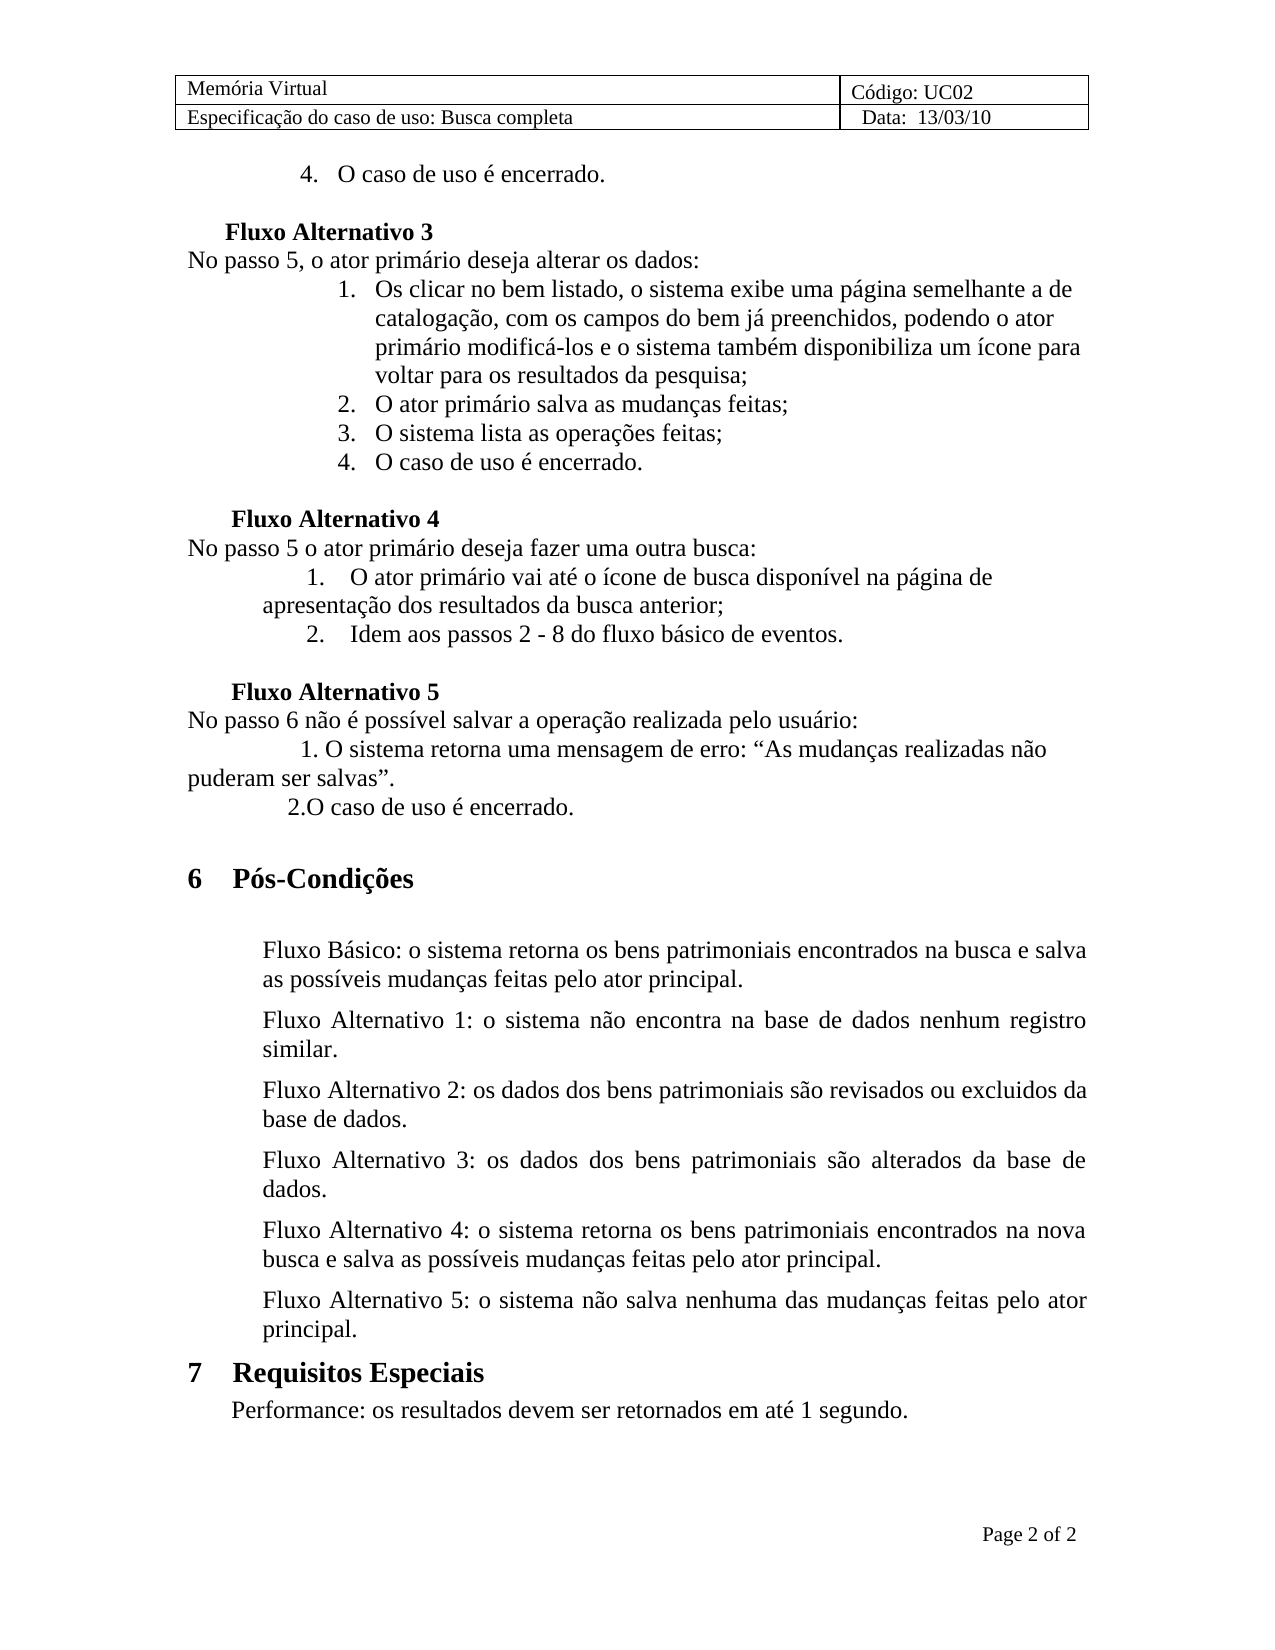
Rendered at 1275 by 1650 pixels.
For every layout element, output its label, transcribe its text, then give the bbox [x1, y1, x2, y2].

list O sistema lista as operações feitas; [337, 418, 1087, 447]
text Fluxo Alternativo 1: o sistema não encontra na base de dados nenhum registro similar. [262, 1005, 1087, 1062]
text No passo 5 o ator primário deseja fazer uma outra busca: [187, 533, 1087, 562]
text No passo 6 não é possível salvar a operação realizada pelo usuário: [187, 705, 1087, 734]
subtitle Pós-Condições [187, 862, 1087, 895]
text No passo 5, o ator primário deseja alterar os dados: [187, 245, 1087, 274]
text Fluxo Alternativo 5 [187, 677, 1087, 705]
list Os clicar no bem listado, o sistema exibe uma página semelhante a de catalogação, com os campos do bem já preenchidos, podendo o ator primário modificá-los e o sistema também disponibiliza um ícone para voltar para os resultados da pesquisa; [337, 274, 1087, 389]
text Fluxo Alternativo 5: o sistema não salva nenhuma das mudanças feitas pelo ator principal. [262, 1285, 1087, 1342]
subtitle Requisitos Especiais [187, 1355, 1087, 1388]
text 1. O sistema retorna uma mensagem de erro: “As mudanças realizadas não puderam ser salvas”. [187, 734, 1087, 792]
list O ator primário salva as mudanças feitas; [337, 389, 1087, 418]
text 2.O caso de uso é encerrado. [187, 792, 1087, 820]
text Fluxo Alternativo 4: o sistema retorna os bens patrimoniais encontrados na nova busca e salva as possíveis mudanças feitas pelo ator principal. [262, 1215, 1087, 1272]
text Performance: os resultados devem ser retornados em até 1 segundo. [187, 1395, 1087, 1423]
text Fluxo Básico: o sistema retorna os bens patrimoniais encontrados na busca e salva as possíveis mudanças feitas pelo ator principal. [262, 935, 1087, 992]
list O caso de uso é encerrado. [300, 159, 1087, 188]
text Fluxo Alternativo 3 [187, 217, 1087, 245]
list 2. Idem aos passos 2 - 8 do fluxo básico de eventos. [225, 619, 1087, 648]
list O caso de uso é encerrado. [337, 447, 1087, 475]
text Fluxo Alternativo 4 [187, 504, 1087, 533]
list 1. O ator primário vai até o ícone de busca disponível na página de apresentação dos resultados da busca anterior; [225, 562, 1087, 619]
text Fluxo Alternativo 2: os dados dos bens patrimoniais são revisados ou excluidos da base de dados. [262, 1075, 1087, 1132]
text Fluxo Alternativo 3: os dados dos bens patrimoniais são alterados da base de dados. [262, 1145, 1087, 1202]
